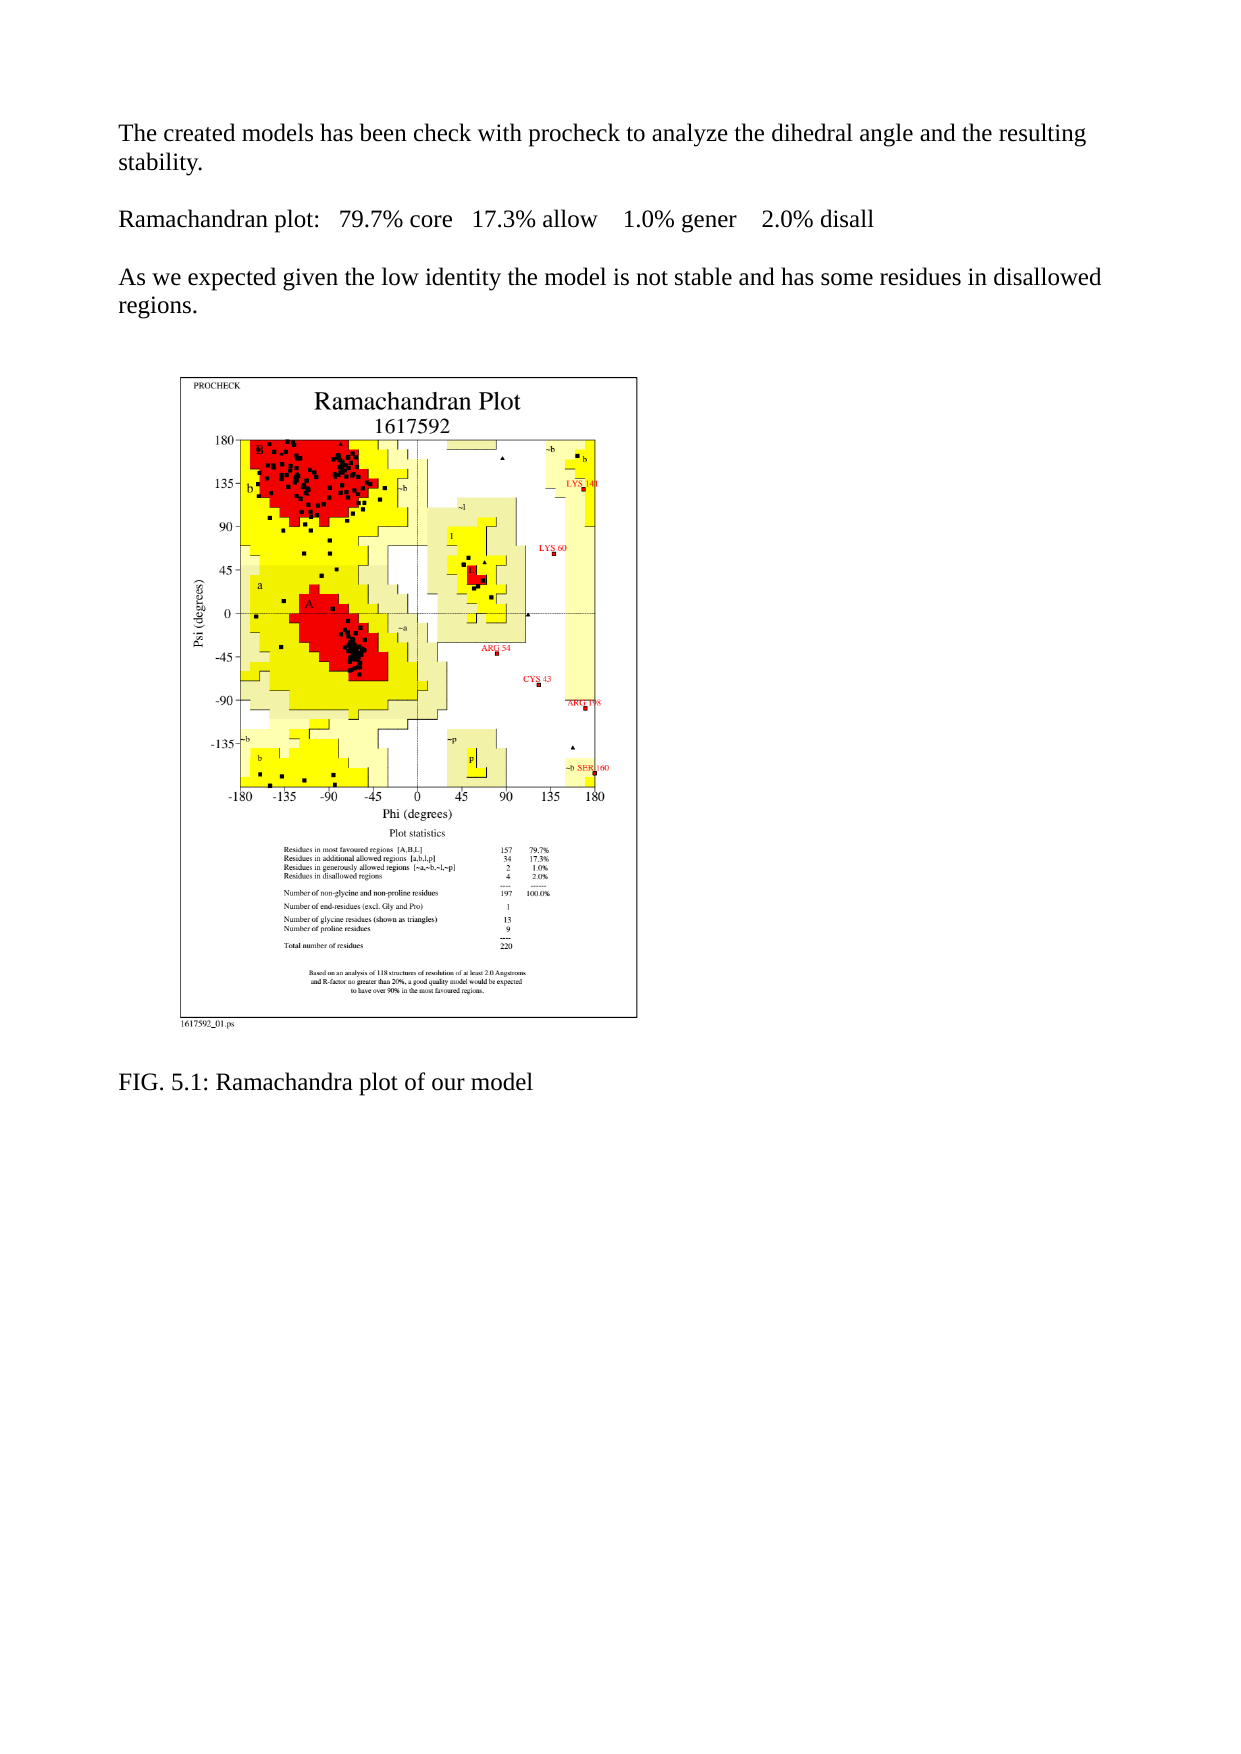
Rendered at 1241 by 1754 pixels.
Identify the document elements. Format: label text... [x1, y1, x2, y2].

text The created models has been check with procheck to analyze the dihedral angle and the resulting stability. [118, 118, 1122, 176]
text As we expected given the low identity the model is not stable and has some residues in disallowed regions. [118, 262, 1122, 319]
text FIG. 5.1: Ramachandra plot of our model [118, 1067, 1122, 1096]
text Ramachandran plot: 79.7% core 17.3% allow 1.0% gener 2.0% disall [118, 204, 1122, 233]
picture [155, 323, 676, 1061]
